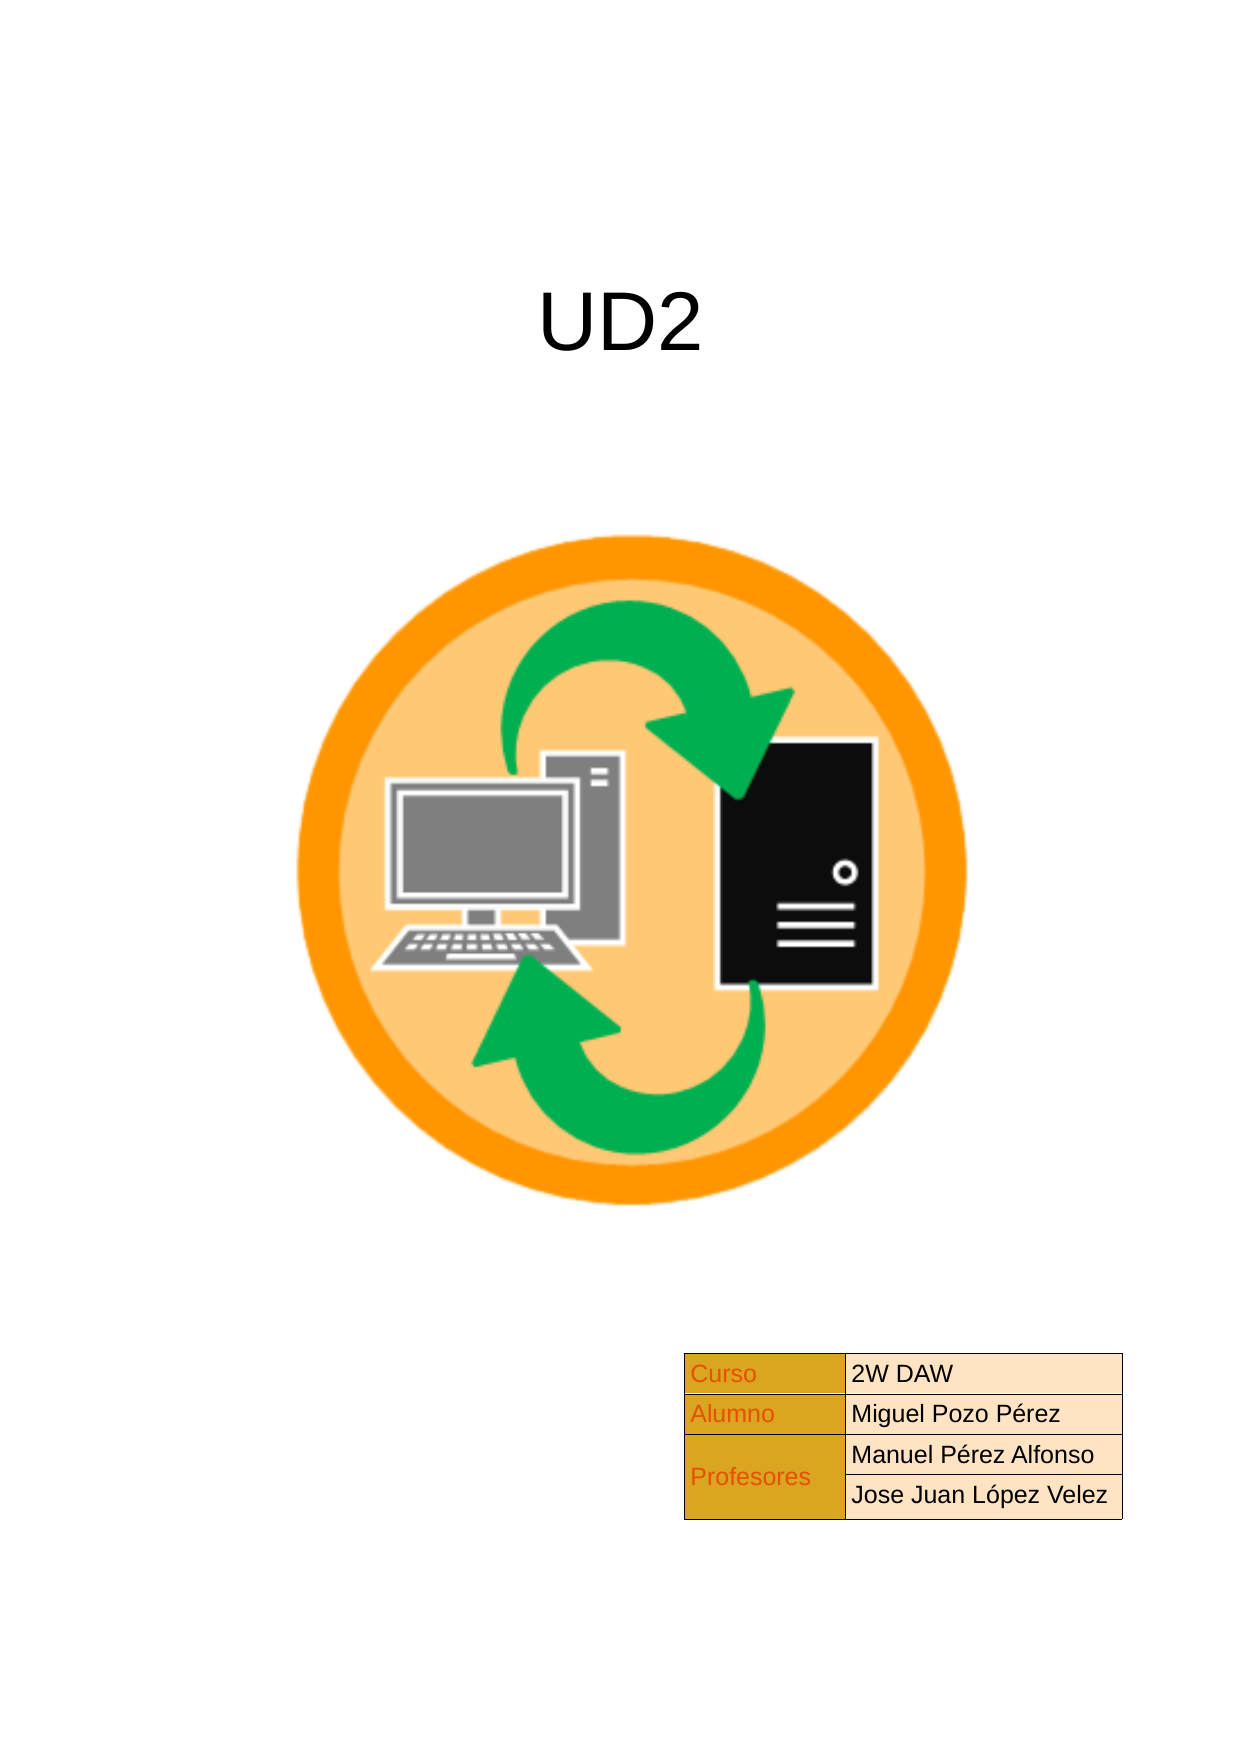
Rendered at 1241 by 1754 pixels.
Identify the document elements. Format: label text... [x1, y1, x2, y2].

picture [293, 531, 972, 1210]
table_header 2W DAW [846, 1354, 1122, 1393]
table_header Curso [685, 1354, 845, 1393]
table_cell Alumno [685, 1395, 845, 1434]
table_cell Manuel Pérez Alfonso [846, 1435, 1122, 1474]
table_cell Jose Juan López Velez [846, 1475, 1122, 1519]
text UD2 [118, 272, 1122, 368]
table_cell Profesores [685, 1435, 845, 1519]
table_cell Miguel Pozo Pérez [846, 1395, 1122, 1434]
